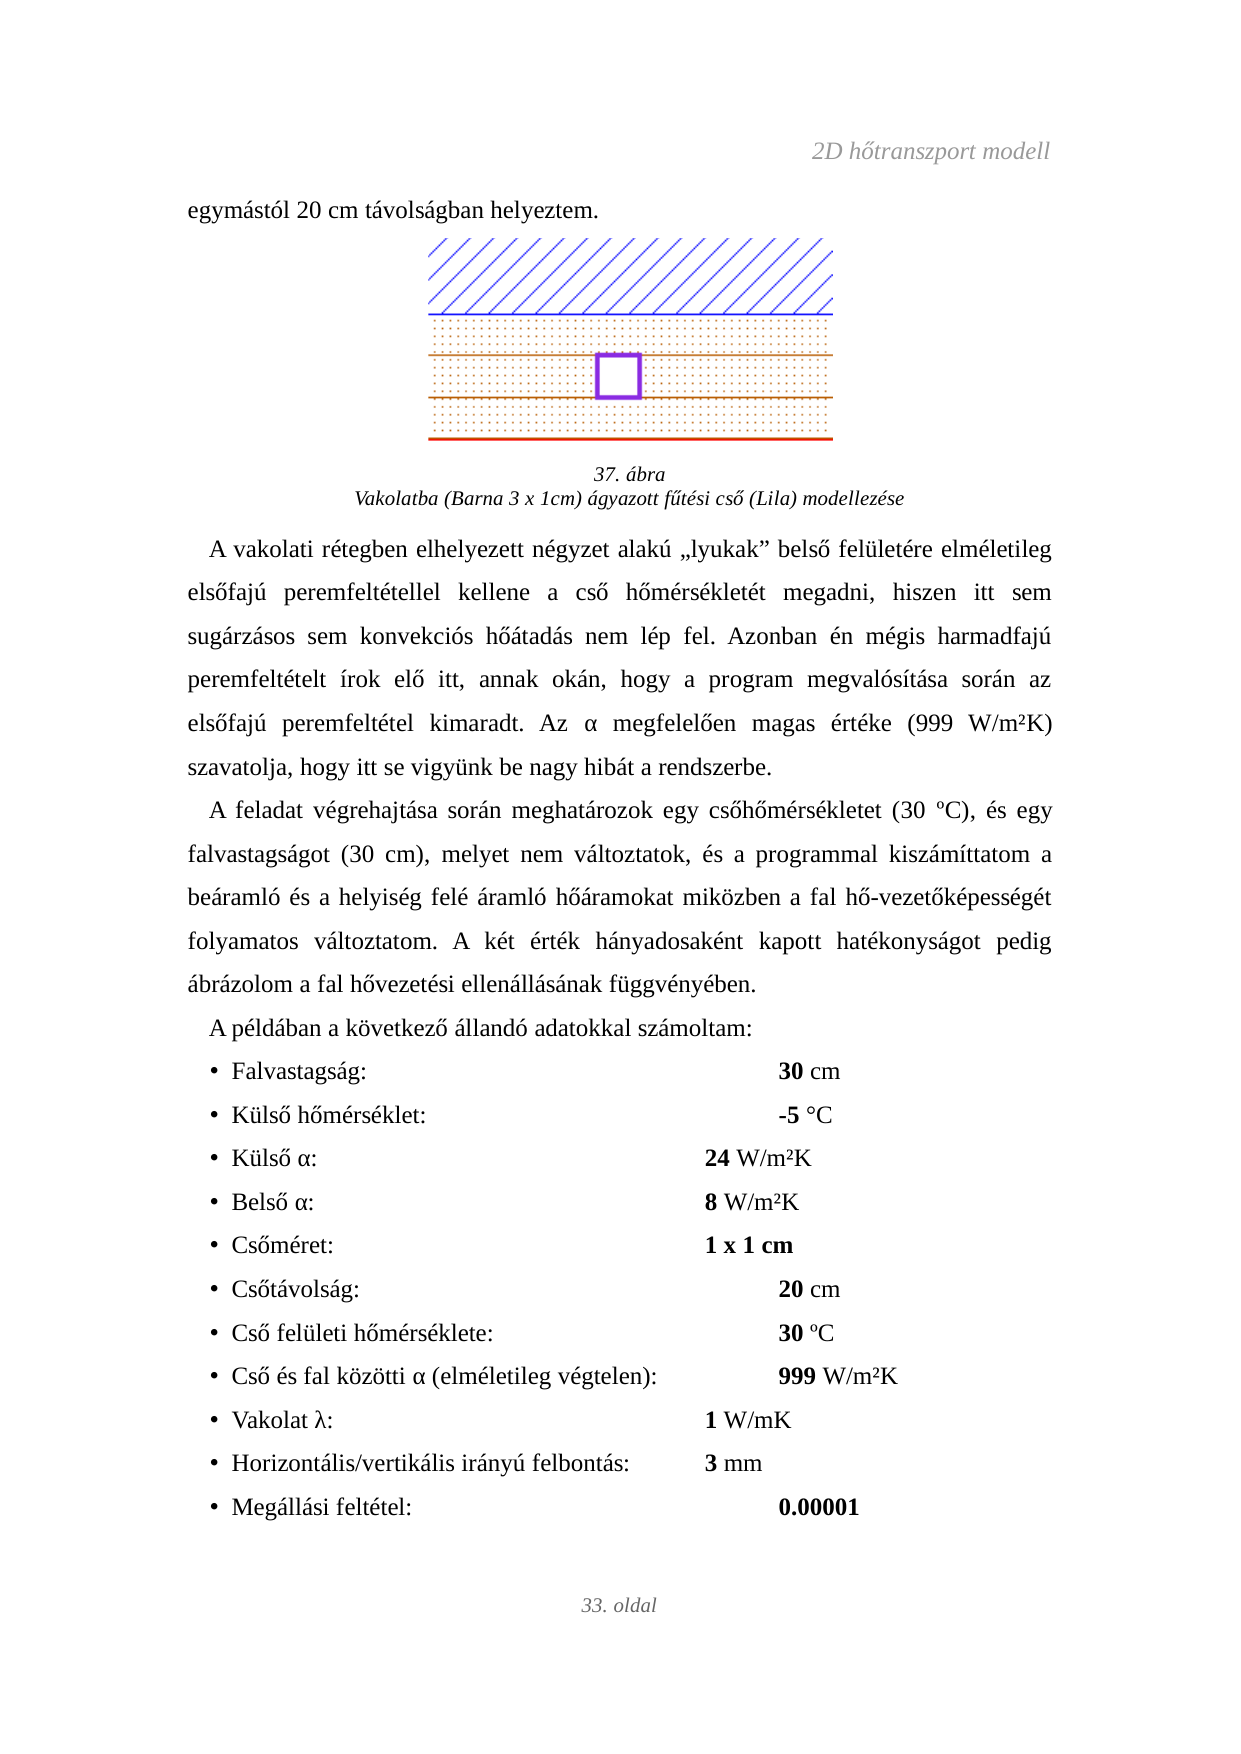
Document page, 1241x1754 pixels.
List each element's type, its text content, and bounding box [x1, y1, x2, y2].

text A feladat végrehajtása során meghatározok egy csőhőmérsékletet (30 ºC), és egy falvastagságot (30 cm), melyet nem változtatok, és a programmal kiszámíttatom a beáramló és a helyiség felé áramló hőáramokat miközben a fal hő-vezetőképességét folyamatos változtatom. A két érték hányadosaként kapott hatékonyságot pedig ábrázolom a fal hővezetési ellenállásának függvényében. [187, 795, 1053, 998]
list Csőtávolság: 20 cm [210, 1274, 1053, 1303]
list Horizontális/vertikális irányú felbontás: 3 mm [210, 1448, 1053, 1477]
list Megállási feltétel: 0.00001 [210, 1492, 1053, 1521]
list Külső α: 24 W/m²K [210, 1143, 1053, 1172]
list Cső és fal közötti α (elméletileg végtelen): 999 W/m²K [210, 1361, 1053, 1390]
list Külső hőmérséklet: -5 °C [210, 1100, 1053, 1129]
text egymástól 20 cm távolságban helyeztem. [187, 194, 1053, 223]
text A példában a következő állandó adatokkal számoltam: [187, 1013, 1053, 1042]
list Cső felületi hőmérséklete: 30 ºC [210, 1317, 1053, 1347]
list Csőméret: 1 x 1 cm [210, 1230, 1053, 1259]
list Belső α: 8 W/m²K [210, 1187, 1053, 1216]
list Vakolat λ: 1 W/mK [210, 1404, 1053, 1434]
text A vakolati rétegben elhelyezett négyzet alakú „lyukak” belső felületére elméletileg elsőfajú peremfeltétellel kellene a cső hőmérsékletét megadni, hiszen itt sem sugárzásos sem konvekciós hőátadás nem lép fel. Azonban én mégis harmadfajú peremfeltételt írok elő itt, annak okán, hogy a program megvalósítása során az elsőfajú peremfeltétel kimaradt. Az α megfelelően magas értéke (999 W/m²K) szavatolja, hogy itt se vigyünk be nagy hibát a rendszerbe. [187, 534, 1053, 781]
list Falvastagság: 30 cm [210, 1056, 1053, 1085]
text 37. ábra [187, 462, 1053, 486]
picture [428, 238, 833, 448]
text Vakolatba (Barna 3 x 1cm) ágyazott fűtési cső (Lila) modellezése [187, 486, 1053, 510]
